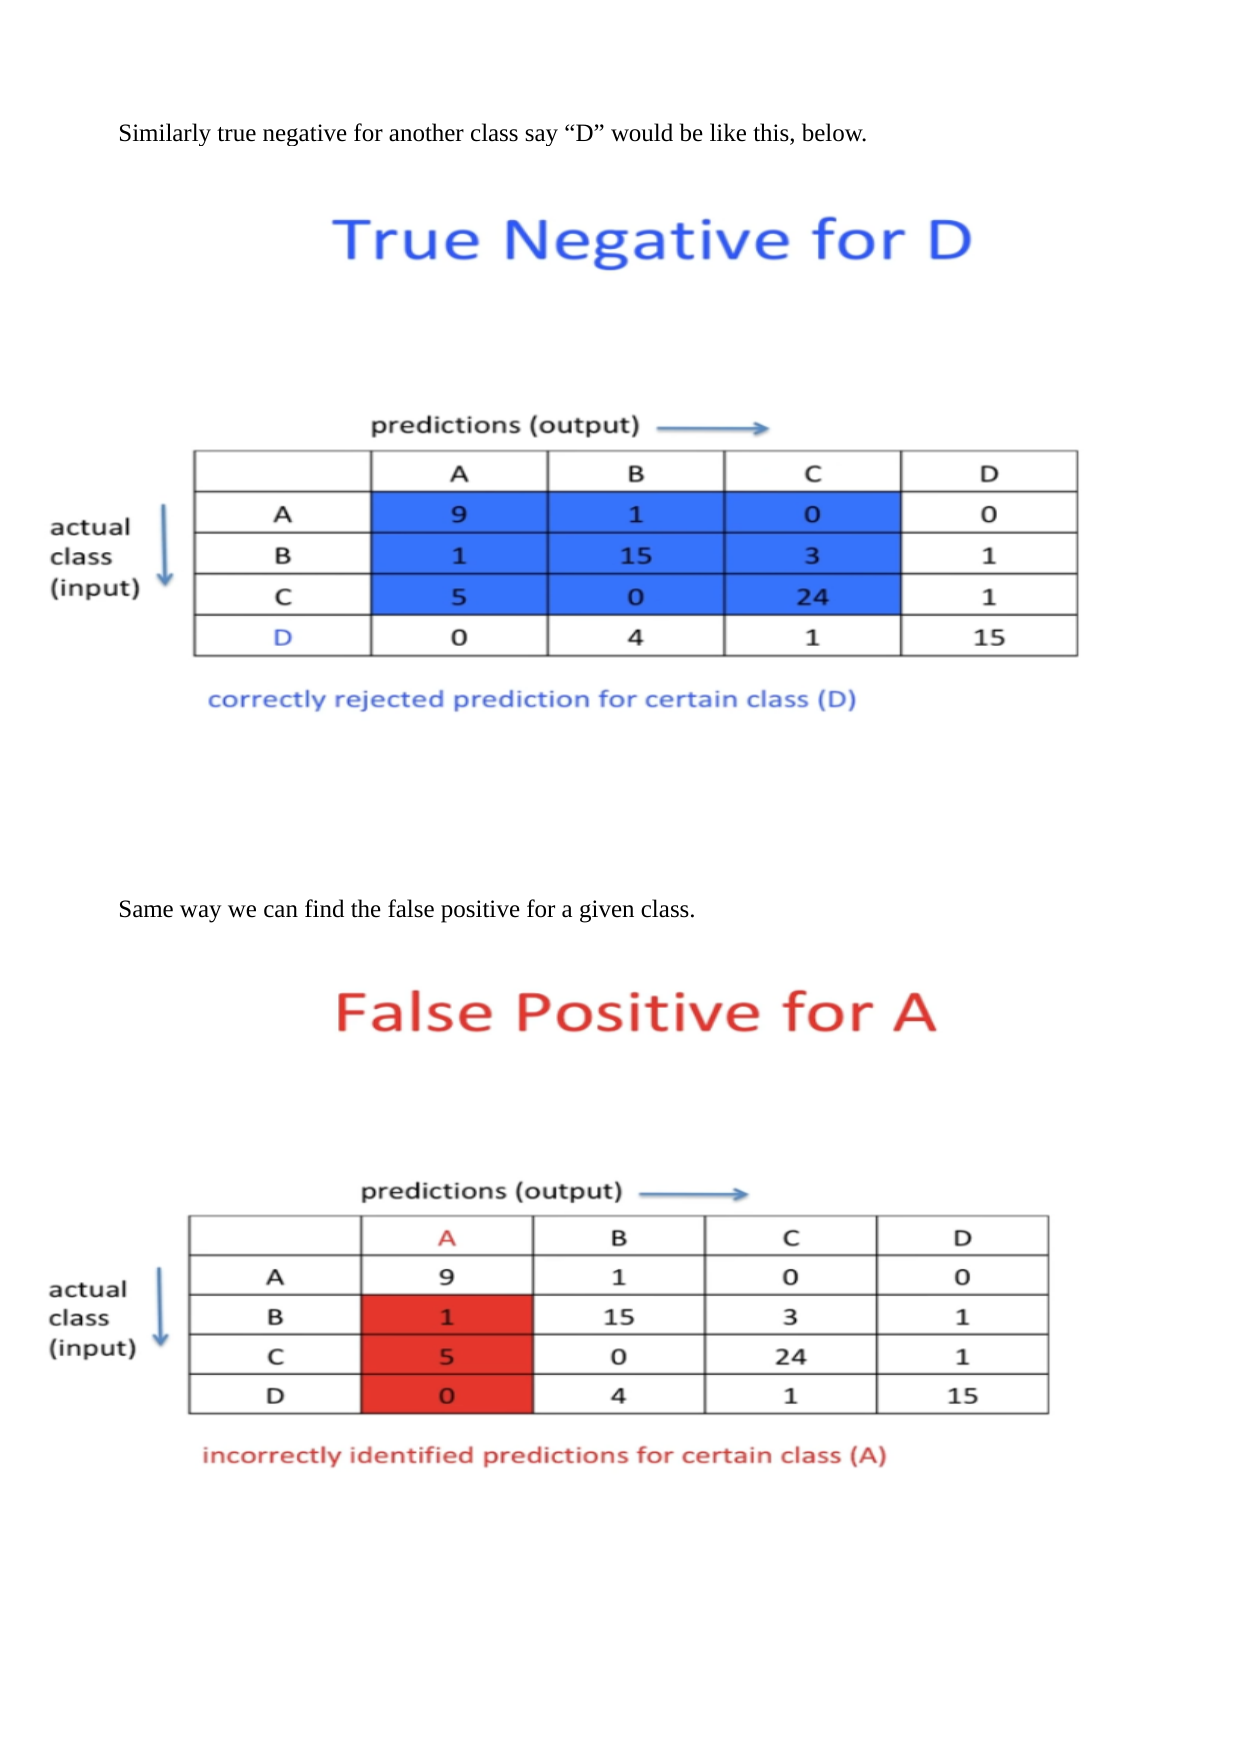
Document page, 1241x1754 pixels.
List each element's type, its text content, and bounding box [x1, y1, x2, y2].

picture [0, 146, 1241, 889]
text Same way we can find the false positive for a given class. [118, 894, 1122, 923]
text Similarly true negative for another class say “D” would be like this, below. [118, 118, 1122, 146]
picture [0, 923, 1241, 1644]
